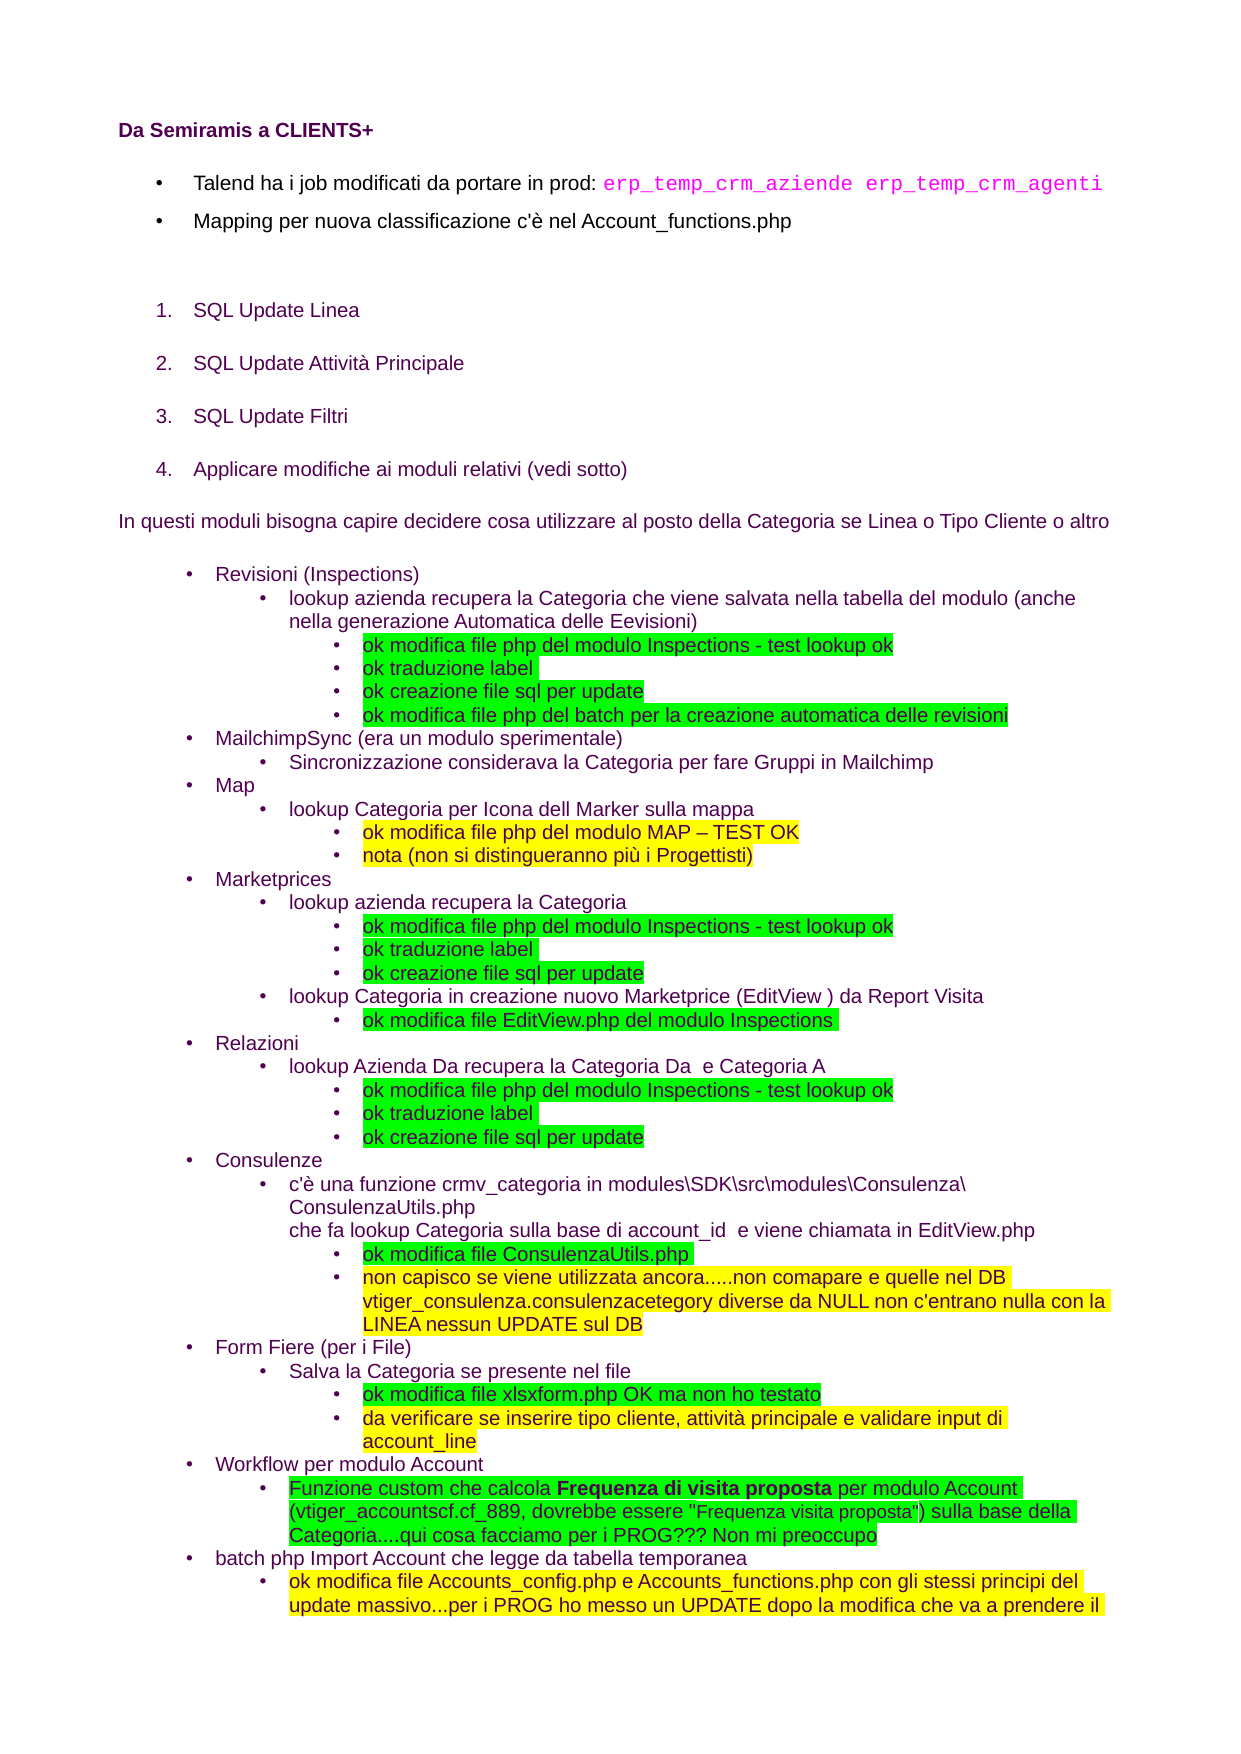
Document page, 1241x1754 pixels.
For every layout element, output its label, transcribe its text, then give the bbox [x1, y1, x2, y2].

list ok modifica file ConsulenzaUtils.php [333, 1242, 1122, 1266]
list ok traduzione label [333, 656, 1122, 680]
list Funzione custom che calcola Frequenza di visita proposta per modulo Account (vtiger_accountscf.cf_889, dovrebbe essere "Frequenza visita proposta") sulla base della Categoria....qui cosa facciamo per i PROG??? Non mi preoccupo [259, 1476, 1122, 1546]
list Applicare modifiche ai moduli relativi (vedi sotto) [156, 457, 1122, 480]
list ok modifica file php del modulo Inspections - test lookup ok [333, 914, 1122, 938]
list ok modifica file php del modulo MAP – TEST OK [333, 820, 1122, 844]
list lookup azienda recupera la Categoria [259, 891, 1122, 914]
list MailchimpSync (era un modulo sperimentale) [186, 727, 1122, 750]
list ok creazione file sql per update [333, 680, 1122, 703]
list ok modifica file EditView.php del modulo Inspections [333, 1008, 1122, 1031]
list SQL Update Filtri [156, 404, 1122, 428]
list ok modifica file Accounts_config.php e Accounts_functions.php con gli stessi principi del update massivo...per i PROG ho messo un UPDATE dopo la modifica che va a prendere il [259, 1570, 1122, 1616]
list lookup Categoria per Icona dell Marker sulla mappa [259, 797, 1122, 820]
list Workflow per modulo Account [186, 1453, 1122, 1476]
list nota (non si distingueranno più i Progettisti) [333, 844, 1122, 867]
text In questi moduli bisogna capire decidere cosa utilizzare al posto della Categoria se Linea o Tipo Cliente o altro [118, 510, 1122, 533]
list lookup azienda recupera la Categoria che viene salvata nella tabella del modulo (anche nella generazione Automatica delle Eevisioni) [259, 586, 1122, 633]
list c'è una funzione crmv_categoria in modules\SDK\src\modules\Consulenza\ConsulenzaUtils.php [259, 1172, 1122, 1219]
list ok traduzione label [333, 938, 1122, 961]
list ok traduzione label [333, 1102, 1122, 1125]
list lookup Categoria in creazione nuovo Marketprice (EditView ) da Report Visita [259, 984, 1122, 1008]
list non capisco se viene utilizzata ancora.....non comapare e quelle nel DB vtiger_consulenza.consulenzacetegory diverse da NULL non c'entrano nulla con la LINEA nessun UPDATE sul DB [333, 1266, 1122, 1336]
list Mapping per nuova classificazione c'è nel Account_functions.php [156, 209, 1122, 233]
list Talend ha i job modificati da portare in prod: erp_temp_crm_aziende erp_temp_crm_agenti [156, 171, 1122, 197]
list ok modifica file php del batch per la creazione automatica delle revisioni [333, 703, 1122, 727]
list SQL Update Attività Principale [156, 351, 1122, 375]
list ok modifica file php del modulo Inspections - test lookup ok [333, 1078, 1122, 1102]
list Sincronizzazione considerava la Categoria per fare Gruppi in Mailchimp [259, 750, 1122, 773]
list che fa lookup Categoria sulla base di account_id e viene chiamata in EditView.php [259, 1219, 1122, 1242]
list Relazioni [186, 1031, 1122, 1055]
list ok modifica file xlsxform.php OK ma non ho testato [333, 1382, 1122, 1406]
list ok modifica file php del modulo Inspections - test lookup ok [333, 633, 1122, 656]
list Marketprices [186, 867, 1122, 891]
list Consulenze [186, 1148, 1122, 1172]
list ok creazione file sql per update [333, 961, 1122, 984]
list ok creazione file sql per update [333, 1125, 1122, 1148]
list batch php Import Account che legge da tabella temporanea [186, 1546, 1122, 1570]
text Da Semiramis a CLIENTS+ [118, 118, 1122, 141]
list Revisioni (Inspections) [186, 563, 1122, 586]
list da verificare se inserire tipo cliente, attività principale e validare input di account_line [333, 1406, 1122, 1453]
list Map [186, 773, 1122, 797]
list SQL Update Linea [156, 299, 1122, 322]
list Salva la Categoria se presente nel file [259, 1359, 1122, 1382]
list Form Fiere (per i File) [186, 1336, 1122, 1359]
list lookup Azienda Da recupera la Categoria Da e Categoria A [259, 1055, 1122, 1078]
